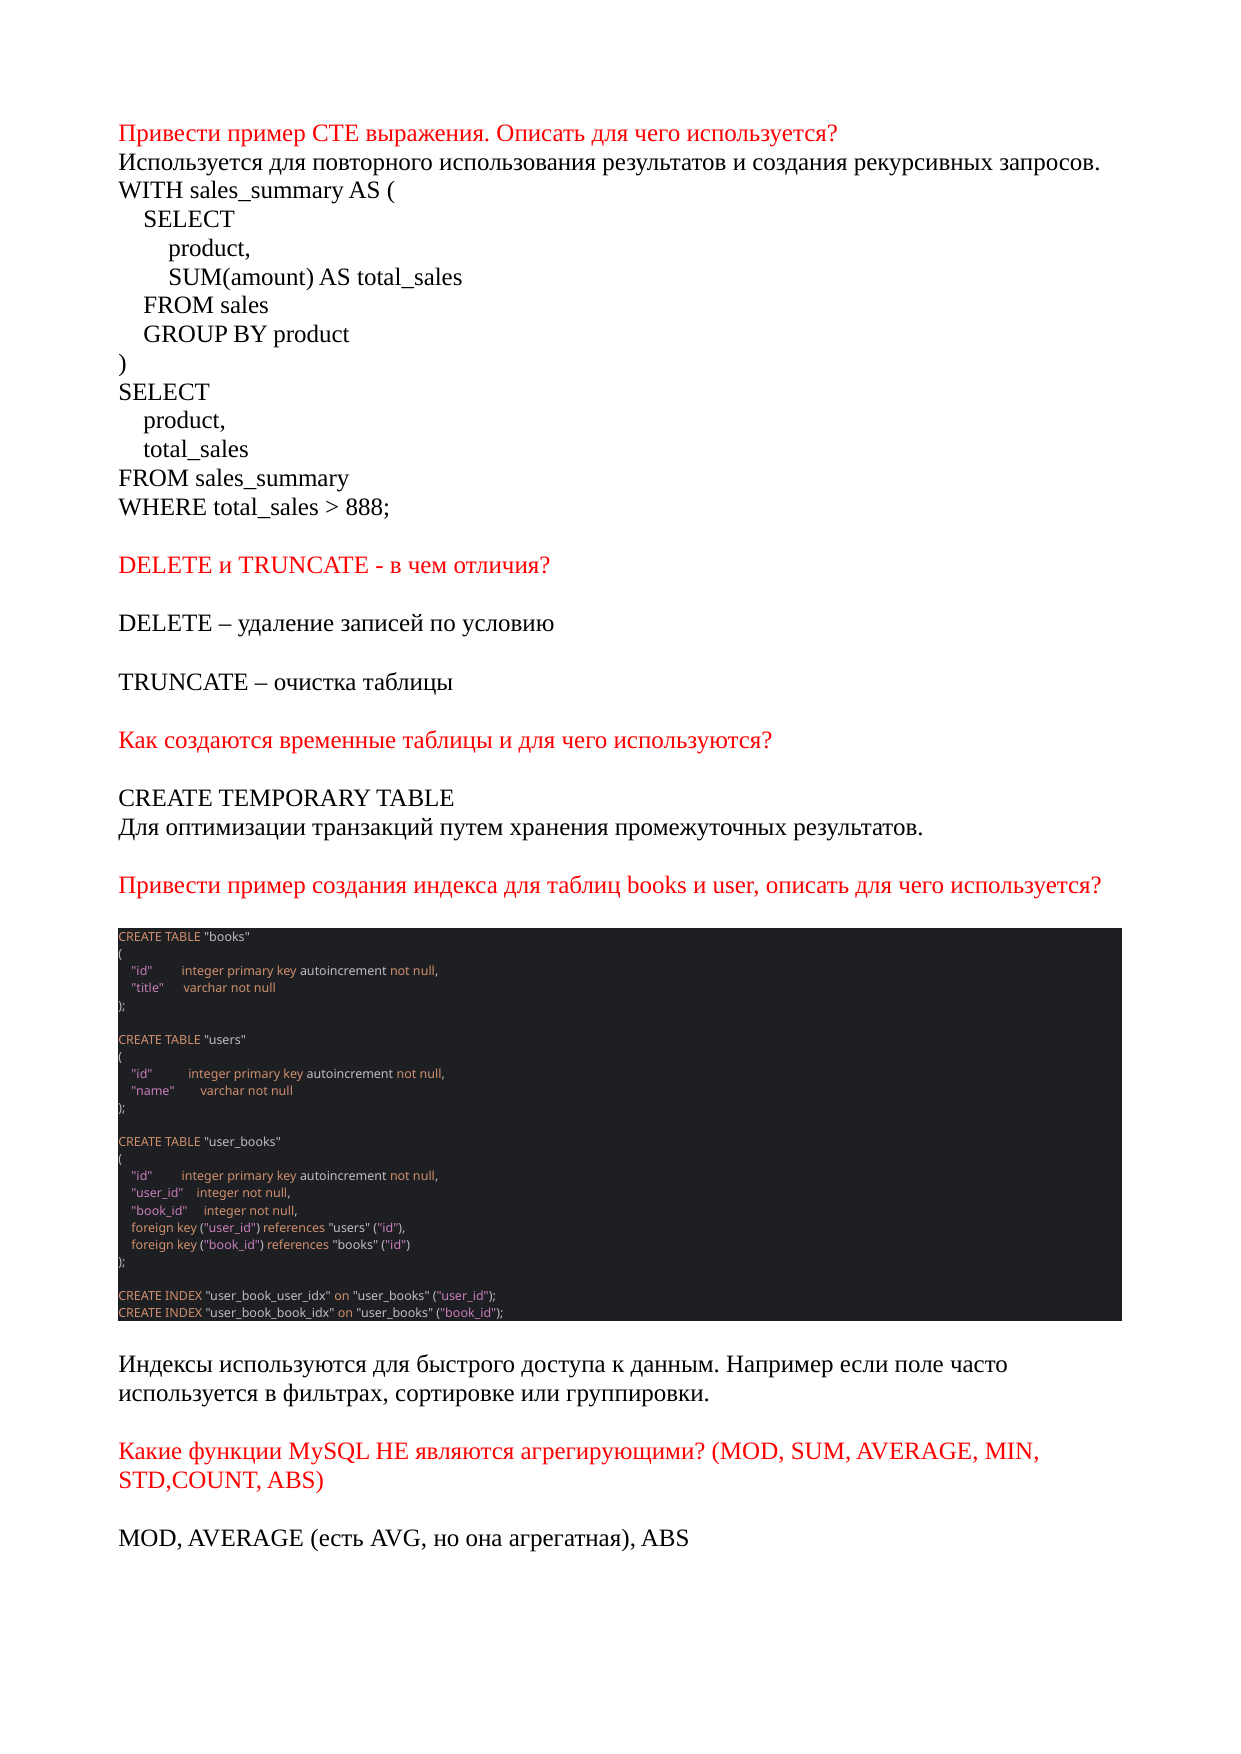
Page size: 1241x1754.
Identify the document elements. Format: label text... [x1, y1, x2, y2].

text DELETE и TRUNCATE - в чем отличия? [118, 550, 1122, 579]
text product, [118, 233, 1122, 262]
text ) [118, 348, 1122, 377]
text FROM sales_summary [118, 463, 1122, 492]
text MOD, AVERAGE (есть AVG, но она агрегатная), ABS [118, 1523, 1122, 1552]
text SELECT [118, 377, 1122, 406]
text Привести пример создания индекса для таблиц books и user, описать для чего используется? [118, 870, 1122, 899]
text Привести пример CTE выражения. Описать для чего используется? [118, 118, 1122, 147]
text SELECT [118, 204, 1122, 233]
text CREATE TABLE "books" ( "id" integer primary key autoincrement not null, "title" varchar not null ); CREATE TABLE "users" ( "id" integer primary key autoincrement not null, "name" varchar not null ); CREATE TABLE "user_books" ( "id" integer primary key autoincrement not null, "user_id" integer not null, "book_id" integer not null, foreign key ("user_id") references "users" ("id"), foreign key ("book_id") references "books" ("id") ); CREATE INDEX "user_book_user_idx" on "user_books" ("user_id"); CREATE INDEX "user_book_book_idx" on "user_books" ("book_id"); [118, 928, 1122, 1321]
text Какие функции MySQL НЕ являются агрегирующими? (MOD, SUM, AVERAGE, MIN, STD,COUNT, ABS) [118, 1436, 1122, 1494]
text product, [118, 406, 1122, 434]
text GROUP BY product [118, 319, 1122, 348]
text TRUNCATE – очистка таблицы [118, 667, 1122, 695]
text FROM sales [118, 291, 1122, 319]
text Как создаются временные таблицы и для чего используются? [118, 725, 1122, 753]
text DELETE – удаление записей по условию [118, 608, 1122, 637]
text WITH sales_summary AS ( [118, 176, 1122, 204]
text total_sales [118, 434, 1122, 463]
text SUM(amount) AS total_sales [118, 262, 1122, 291]
text Индексы используются для быстрого доступа к данным. Например если поле часто используется в фильтрах, сортировке или группировки. [118, 1349, 1122, 1407]
text WHERE total_sales > 888; [118, 492, 1122, 521]
text Используется для повторного использования результатов и создания рекурсивных запросов. [118, 147, 1122, 176]
text CREATE TEMPORARY TABLE Для оптимизации транзакций путем хранения промежуточных результатов. [118, 783, 1122, 841]
